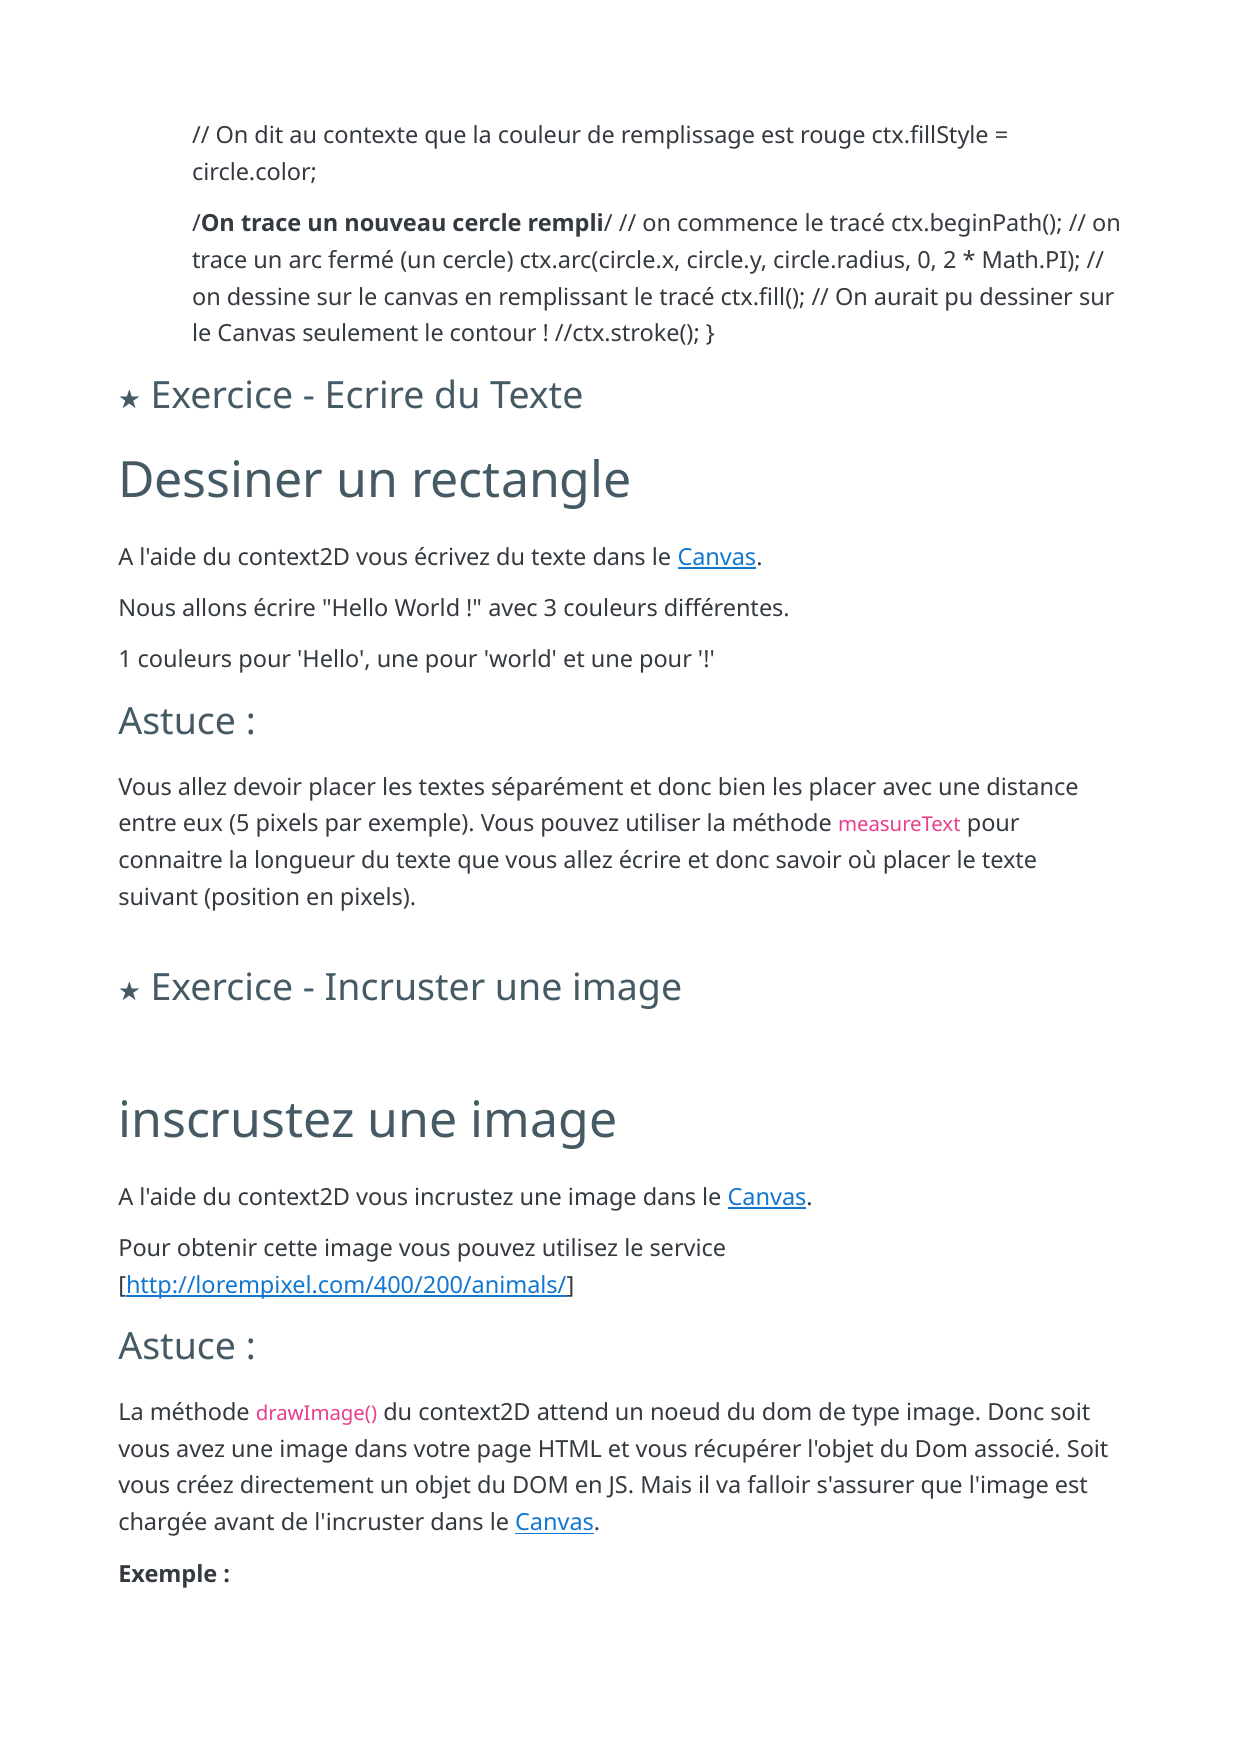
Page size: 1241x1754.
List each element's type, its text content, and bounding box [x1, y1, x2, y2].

text A l'aide du context2D vous écrivez du texte dans le Canvas. [118, 540, 1122, 572]
list // On dit au contexte que la couleur de remplissage est rouge ctx.fillStyle = circle.color; [162, 118, 1122, 187]
text Vous allez devoir placer les textes séparément et donc bien les placer avec une distance entre eux (5 pixels par exemple). Vous pouvez utiliser la méthode measureText pour connaitre la longueur du texte que vous allez écrire et donc savoir où placer le texte suivant (position en pixels). [118, 770, 1122, 912]
subtitle inscrustez une image [118, 1084, 1122, 1152]
text La méthode drawImage() du context2D attend un noeud du dom de type image. Donc soit vous avez une image dans votre page HTML et vous récupérer l'objet du Dom associé. Soit vous créez directement un objet du DOM en JS. Mais il va falloir s'assurer que l'image est chargée avant de l'incruster dans le Canvas. [118, 1395, 1122, 1538]
text A l'aide du context2D vous incrustez une image dans le Canvas. [118, 1180, 1122, 1212]
subtitle Astuce : [118, 694, 1122, 745]
text 1 couleurs pour 'Hello', une pour 'world' et une pour '!' [118, 643, 1122, 675]
subtitle Dessiner un rectangle [118, 444, 1122, 512]
subtitle ★ Exercice - Incruster une image [118, 960, 1122, 1011]
subtitle Astuce : [118, 1319, 1122, 1371]
subtitle ★ Exercice - Ecrire du Texte [118, 368, 1122, 419]
text Exemple : [118, 1557, 1122, 1589]
text Nous allons écrire "Hello World !" avec 3 couleurs différentes. [118, 591, 1122, 623]
list /On trace un nouveau cercle rempli/ // on commence le tracé ctx.beginPath(); // on trace un arc fermé (un cercle) ctx.arc(circle.x, circle.y, circle.radius, 0, 2 * Math.PI); // on dessine sur le canvas en remplissant le tracé ctx.fill(); // On aurait pu dessiner sur le Canvas seulement le contour ! //ctx.stroke(); } [162, 206, 1122, 348]
text Pour obtenir cette image vous pouvez utilisez le service [http://lorempixel.com/400/200/animals/] [118, 1231, 1122, 1300]
